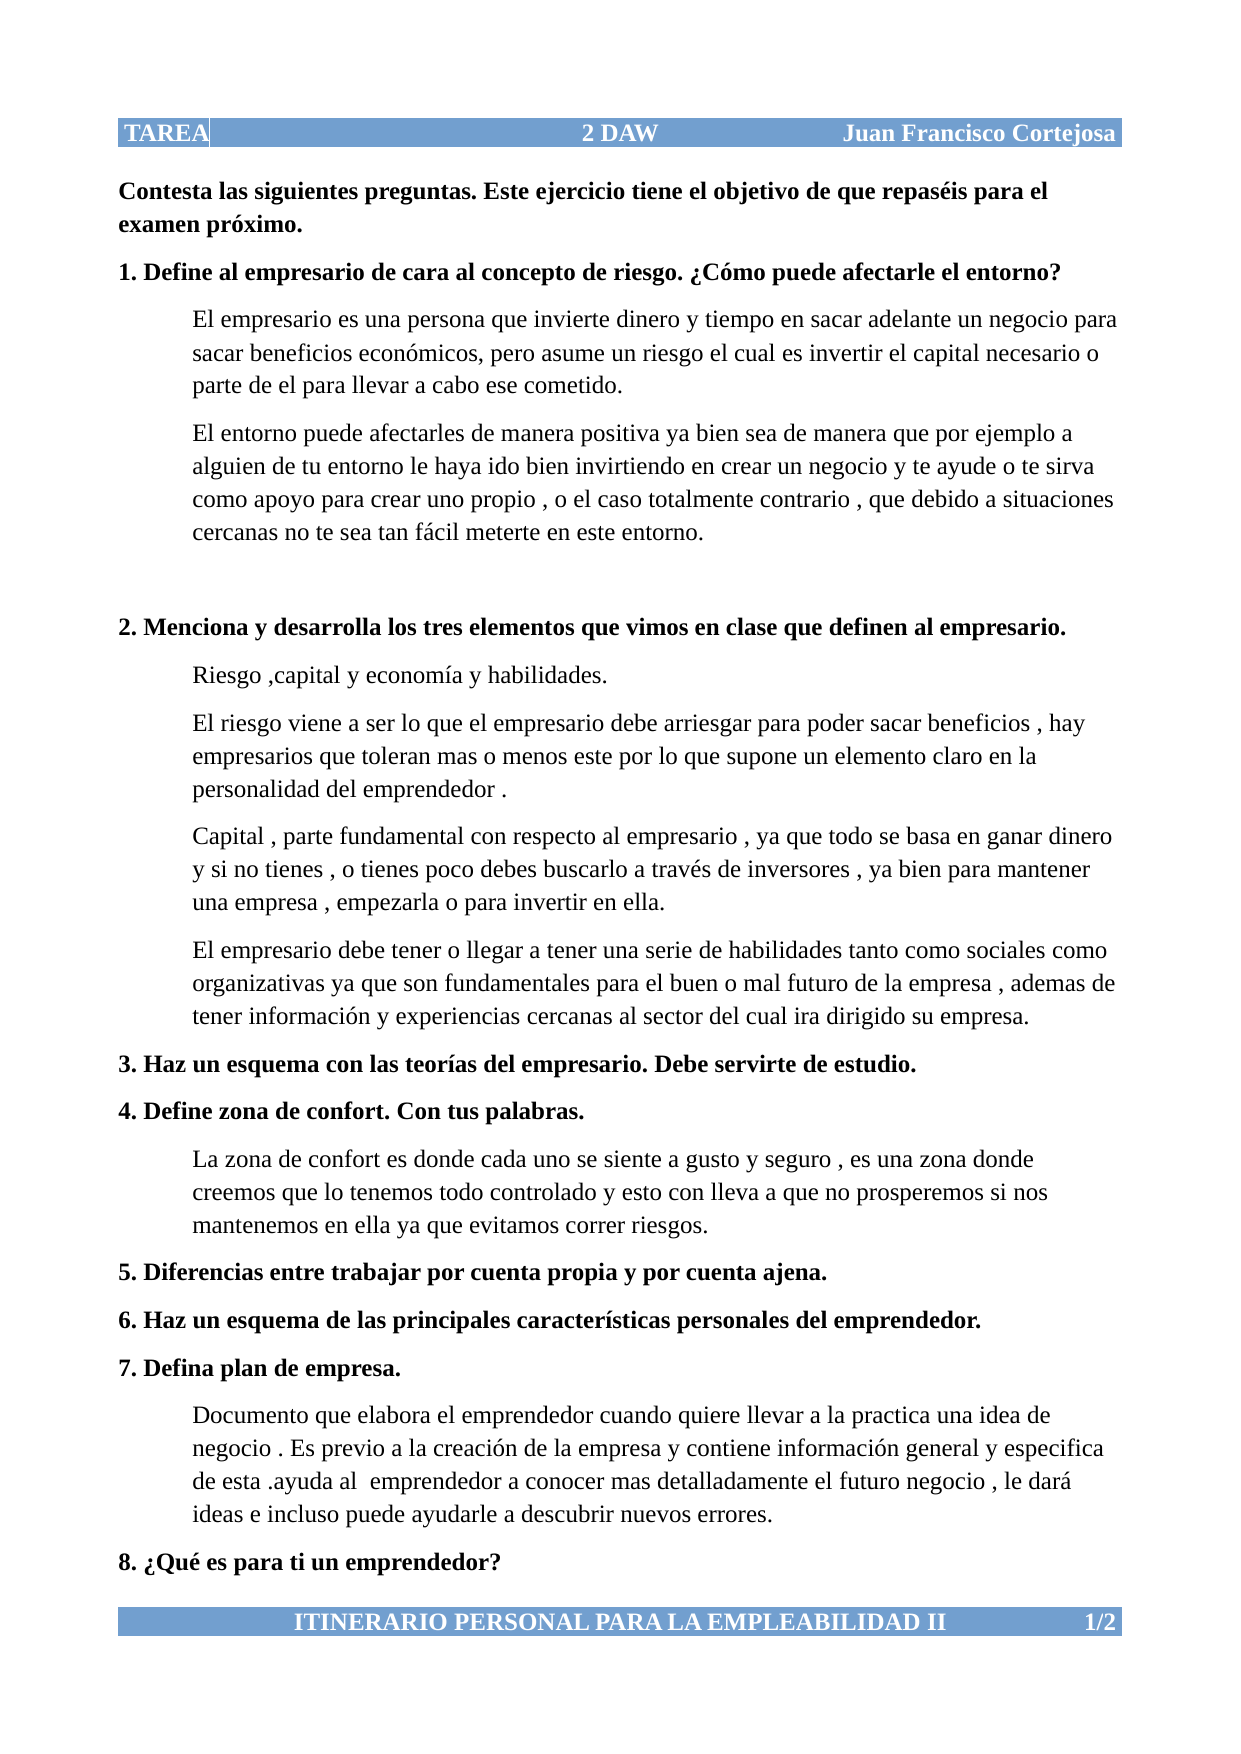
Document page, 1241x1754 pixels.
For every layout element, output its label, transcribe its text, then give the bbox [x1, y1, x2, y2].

text 2. Menciona y desarrolla los tres elementos que vimos en clase que definen al empresario. [118, 612, 1122, 641]
text 5. Diferencias entre trabajar por cuenta propia y por cuenta ajena. [118, 1257, 1122, 1286]
text Documento que elabora el emprendedor cuando quiere llevar a la practica una idea de negocio . Es previo a la creación de la empresa y contiene información general y especifica de esta .ayuda al emprendedor a conocer mas detalladamente el futuro negocio , le dará ideas e incluso puede ayudarle a descubrir nuevos errores. [118, 1400, 1122, 1528]
text El empresario es una persona que invierte dinero y tiempo en sacar adelante un negocio para sacar beneficios económicos, pero asume un riesgo el cual es invertir el capital necesario o parte de el para llevar a cabo ese cometido. [118, 304, 1122, 399]
text El empresario debe tener o llegar a tener una serie de habilidades tanto como sociales como organizativas ya que son fundamentales para el buen o mal futuro de la empresa , ademas de tener información y experiencias cercanas al sector del cual ira dirigido su empresa. [118, 935, 1122, 1030]
text La zona de confort es donde cada uno se siente a gusto y seguro , es una zona donde creemos que lo tenemos todo controlado y esto con lleva a que no prosperemos si nos mantenemos en ella ya que evitamos correr riesgos. [118, 1144, 1122, 1239]
text 8. ¿Qué es para ti un emprendedor? [118, 1547, 1122, 1576]
text El entorno puede afectarles de manera positiva ya bien sea de manera que por ejemplo a alguien de tu entorno le haya ido bien invirtiendo en crear un negocio y te ayude o te sirva como apoyo para crear uno propio , o el caso totalmente contrario , que debido a situaciones cercanas no te sea tan fácil meterte en este entorno. [118, 418, 1122, 546]
text 7. Defina plan de empresa. [118, 1353, 1122, 1381]
text El riesgo viene a ser lo que el empresario debe arriesgar para poder sacar beneficios , hay empresarios que toleran mas o menos este por lo que supone un elemento claro en la personalidad del emprendedor . [118, 708, 1122, 802]
text Contesta las siguientes preguntas. Este ejercicio tiene el objetivo de que repaséis para el examen próximo. [118, 176, 1122, 238]
text 3. Haz un esquema con las teorías del empresario. Debe servirte de estudio. [118, 1049, 1122, 1077]
text 4. Define zona de confort. Con tus palabras. [118, 1096, 1122, 1125]
text 6. Haz un esquema de las principales características personales del emprendedor. [118, 1305, 1122, 1334]
text Riesgo ,capital y economía y habilidades. [118, 660, 1122, 689]
text 1. Define al empresario de cara al concepto de riesgo. ¿Cómo puede afectarle el entorno? [118, 257, 1122, 286]
text Capital , parte fundamental con respecto al empresario , ya que todo se basa en ganar dinero y si no tienes , o tienes poco debes buscarlo a través de inversores , ya bien para mantener una empresa , empezarla o para invertir en ella. [118, 821, 1122, 916]
